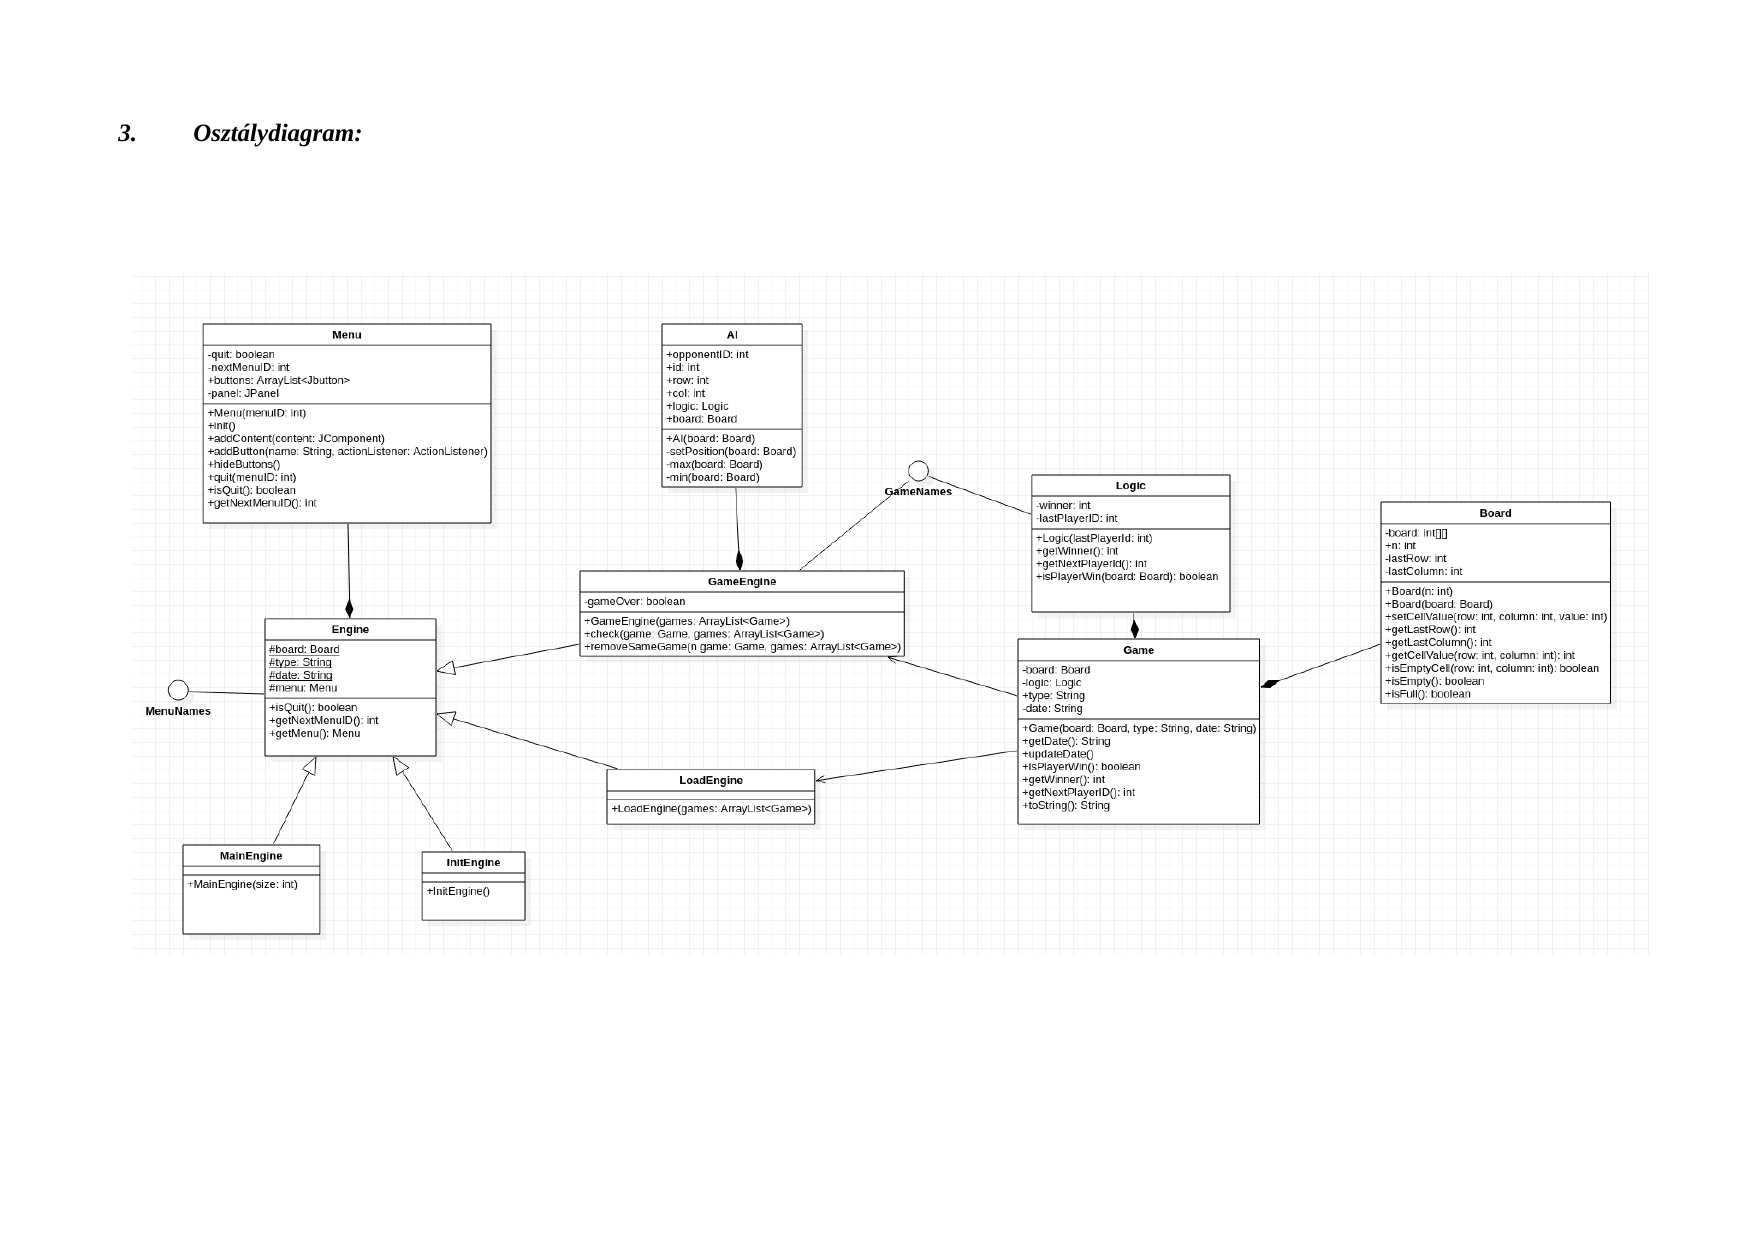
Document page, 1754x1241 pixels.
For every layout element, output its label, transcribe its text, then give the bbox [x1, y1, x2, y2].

text 3. Osztálydiagram: [118, 118, 1636, 147]
picture [131, 273, 1650, 955]
